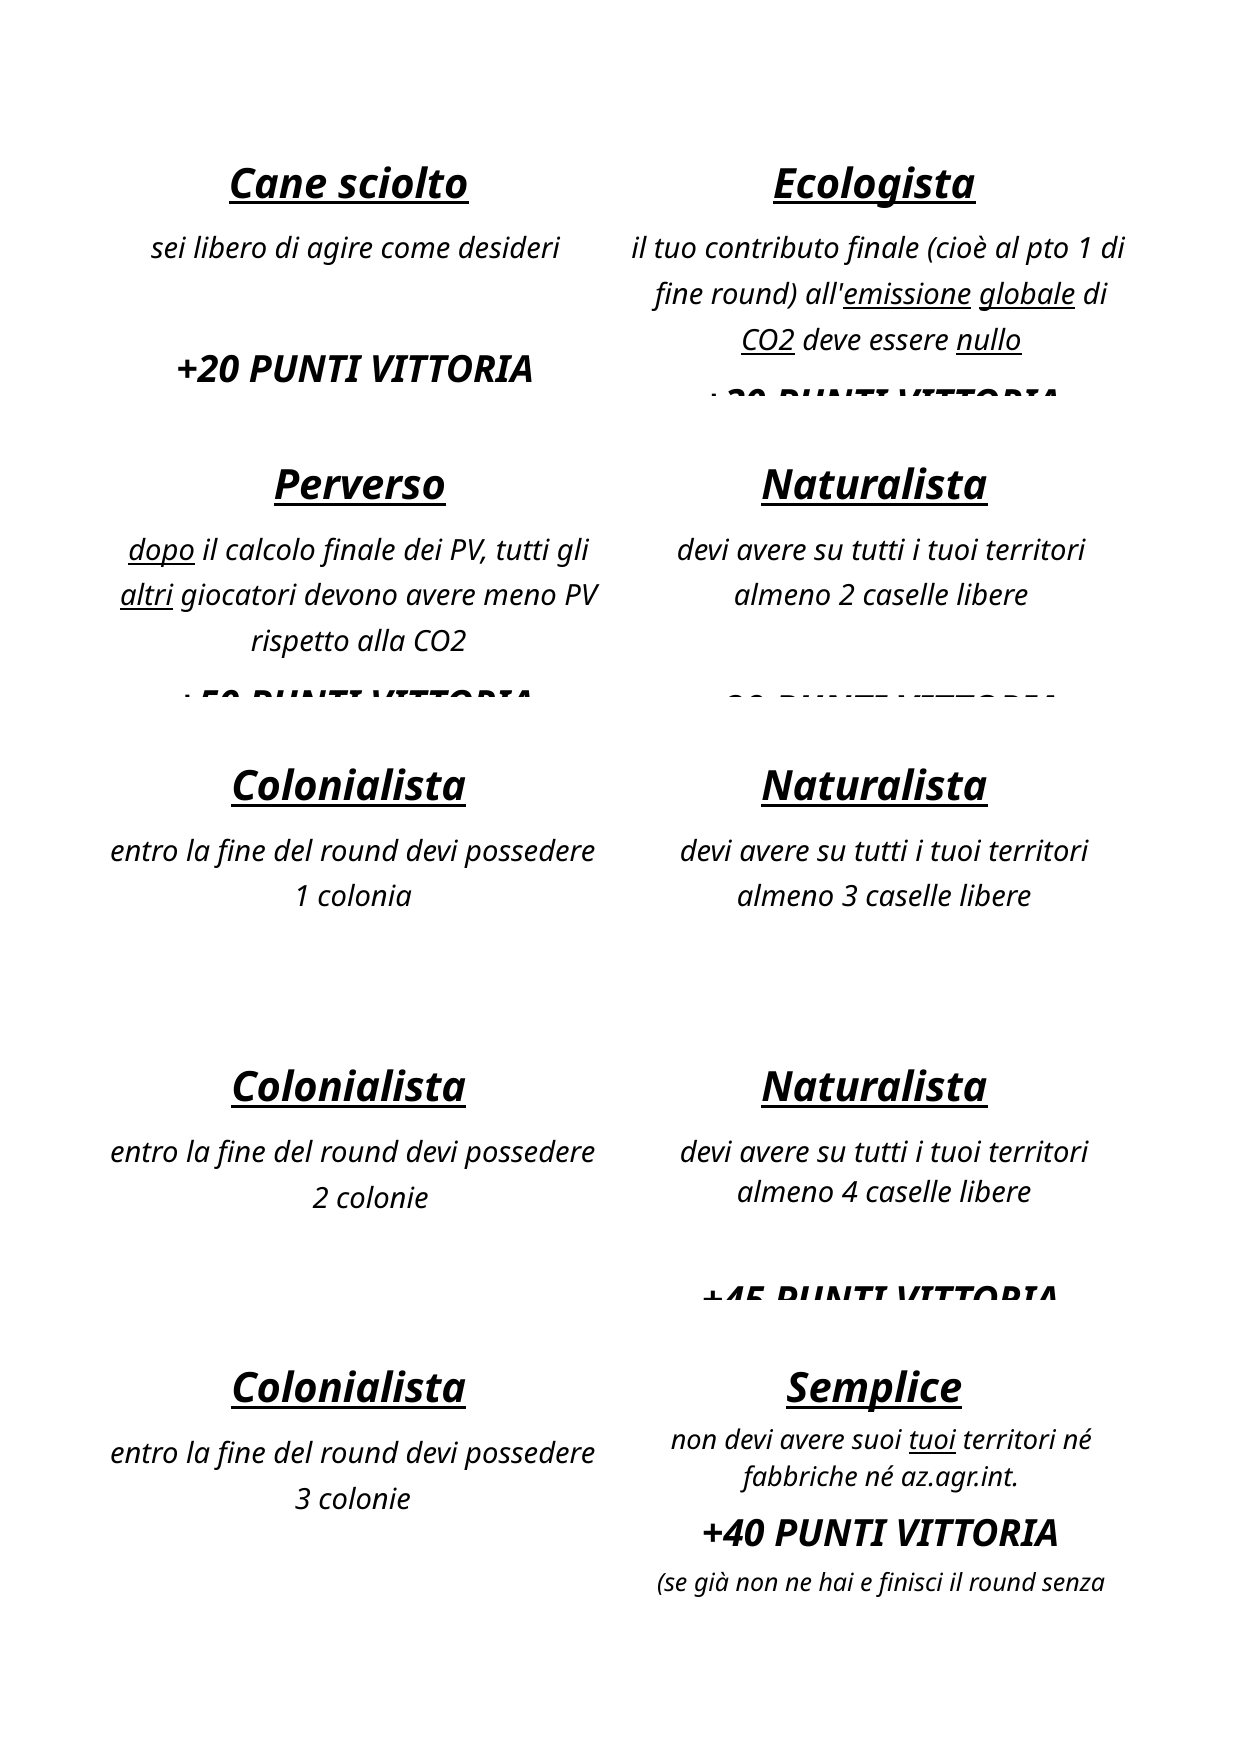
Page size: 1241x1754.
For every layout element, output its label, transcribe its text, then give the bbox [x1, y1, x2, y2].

table_cell [1146, 1028, 1240, 1329]
table_cell Colonialista entro la fine del round devi possedere 2 colonie +35 PUNTI VITTORIA [94, 1028, 620, 1329]
table_cell Cane sciolto sei libero di agire come desideri +20 PUNTI VITTORIA [94, 124, 620, 425]
table_cell [1146, 124, 1240, 425]
table_cell [0, 1329, 94, 1630]
table_cell [0, 726, 94, 1027]
table_cell [1146, 726, 1240, 1027]
table_cell [94, 1630, 620, 1754]
table_cell Colonialista entro la fine del round devi possedere 1 colonia +25 PUNTI VITTORIA [94, 726, 620, 1027]
table_cell Naturalista devi avere su tutti i tuoi territori almeno 2 caselle libere +20 PUNTI VITTORIA [620, 425, 1146, 726]
table_cell [1146, 425, 1240, 726]
table_cell Ecologista il tuo contributo finale (cioè al pto 1 di fine round) all'emissione globale di CO2 deve essere nullo +30 PUNTI VITTORIA [620, 124, 1146, 425]
table_cell [0, 124, 94, 425]
table_cell Naturalista devi avere su tutti i tuoi territori almeno 3 caselle libere +30 PUNTI VITTORIA [620, 726, 1146, 1027]
table_cell Colonialista entro la fine del round devi possedere 3 colonie +45 PUNTI VITTORIA [94, 1329, 620, 1630]
table_cell [0, 1028, 94, 1329]
table_header [0, 0, 94, 124]
table_header [620, 0, 1146, 124]
table_cell [1146, 1630, 1240, 1754]
table_cell [0, 1630, 94, 1754]
table_header [94, 0, 620, 124]
table_cell Naturalista devi avere su tutti i tuoi territori almeno 4 caselle libere +45 PUNTI VITTORIA [620, 1028, 1146, 1329]
table_cell [1146, 1329, 1240, 1630]
table_header [1146, 0, 1240, 124]
table_cell Perverso dopo il calcolo finale dei PV, tutti gli altri giocatori devono avere meno PV rispetto alla CO2 +50 PUNTI VITTORIA [94, 425, 620, 726]
table_cell [0, 425, 94, 726]
table_cell Semplice non devi avere suoi tuoi territori né fabbriche né az.agr.int. +40 PUNTI VITTORIA (se già non ne hai e finisci il round senza averne ricevi solo 15PV) [620, 1329, 1146, 1630]
table_cell [620, 1630, 1146, 1754]
